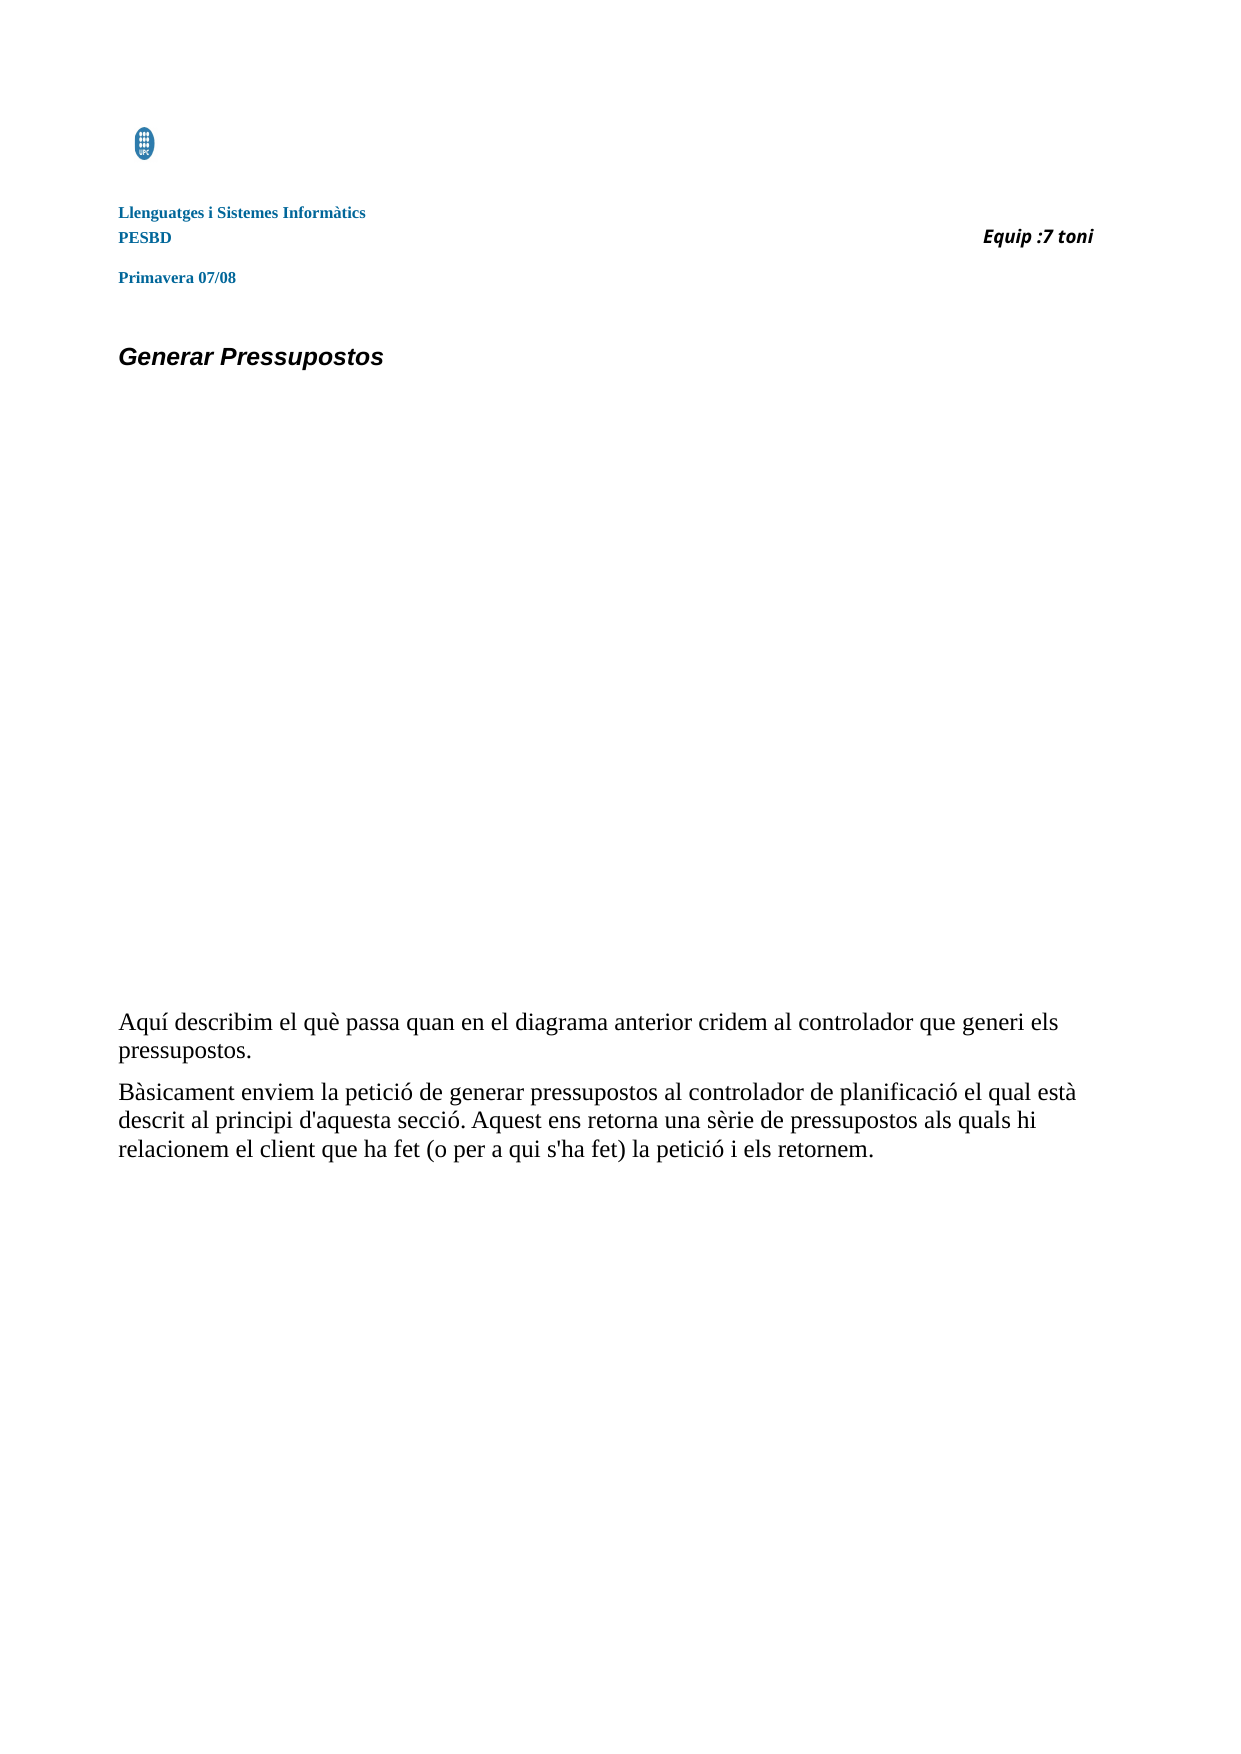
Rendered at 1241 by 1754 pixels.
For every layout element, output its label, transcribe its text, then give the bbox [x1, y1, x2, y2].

subtitle Generar Pressupostos [118, 342, 1122, 370]
text Aquí describim el què passa quan en el diagrama anterior cridem al controlador que generi els pressupostos. [118, 383, 1122, 1064]
text Bàsicament enviem la petició de generar pressupostos al controlador de planificació el qual està descrit al principi d'aquesta secció. Aquest ens retorna una sèrie de pressupostos als quals hi relacionem el client que ha fet (o per a qui s'ha fet) la petició i els retornem. [118, 1077, 1122, 1163]
